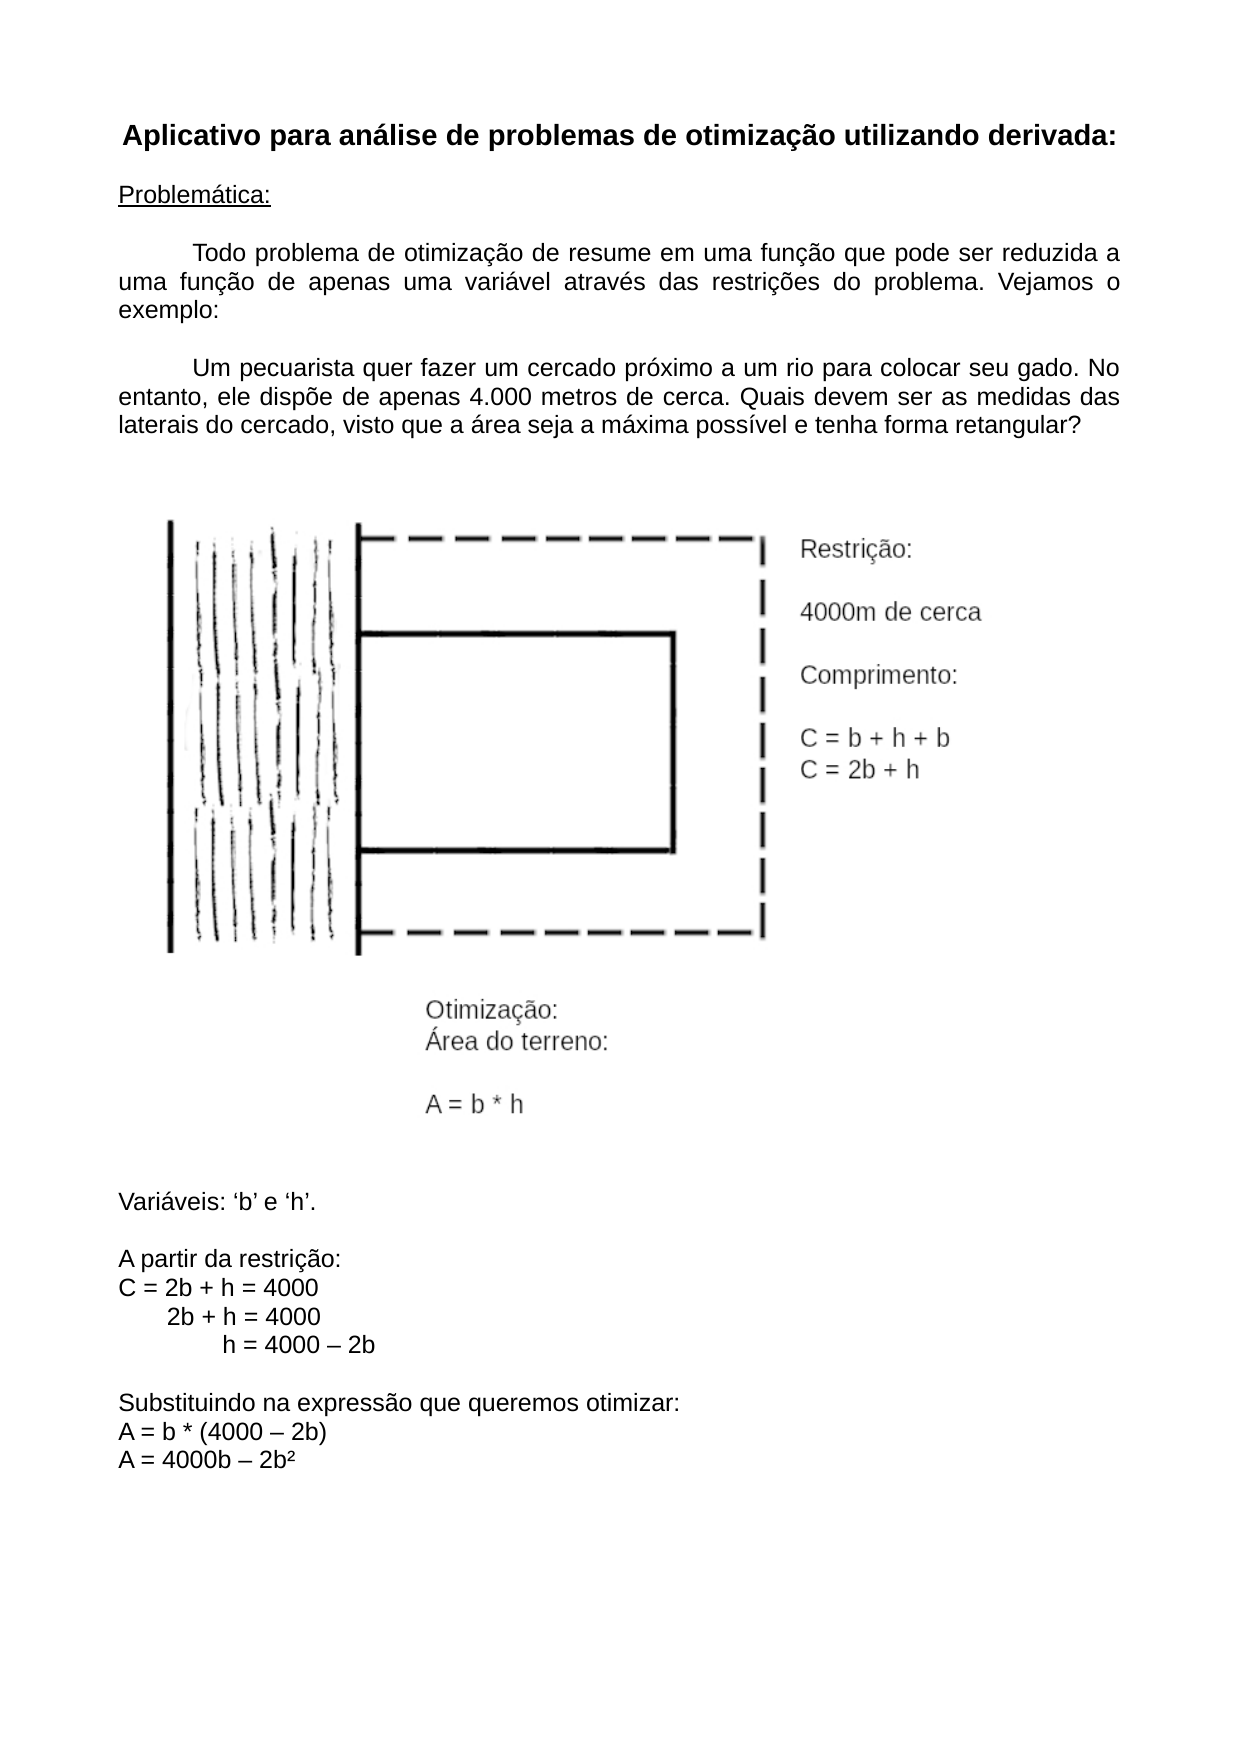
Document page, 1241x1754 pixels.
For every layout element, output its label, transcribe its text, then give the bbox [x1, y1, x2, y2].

text Problemática: [118, 180, 1122, 209]
text C = 2b + h = 4000 [118, 1273, 1122, 1302]
text A = 4000b – 2b² [118, 1446, 1122, 1474]
text Um pecuarista quer fazer um cercado próximo a um rio para colocar seu gado. No entanto, ele dispõe de apenas 4.000 metros de cerca. Quais devem ser as medidas das laterais do cercado, visto que a área seja a máxima possível e tenha forma retangular? [118, 353, 1122, 439]
picture [124, 467, 1133, 1158]
text h = 4000 – 2b [118, 1331, 1122, 1359]
text Aplicativo para análise de problemas de otimização utilizando derivada: [118, 118, 1122, 152]
text Substituindo na expressão que queremos otimizar: [118, 1388, 1122, 1417]
text Todo problema de otimização de resume em uma função que pode ser reduzida a uma função de apenas uma variável através das restrições do problema. Vejamos o exemplo: [118, 238, 1122, 324]
text A = b * (4000 – 2b) [118, 1417, 1122, 1446]
text 2b + h = 4000 [118, 1302, 1122, 1331]
text Variáveis: ‘b’ e ‘h’. [118, 1187, 1122, 1216]
text A partir da restrição: [118, 1244, 1122, 1273]
